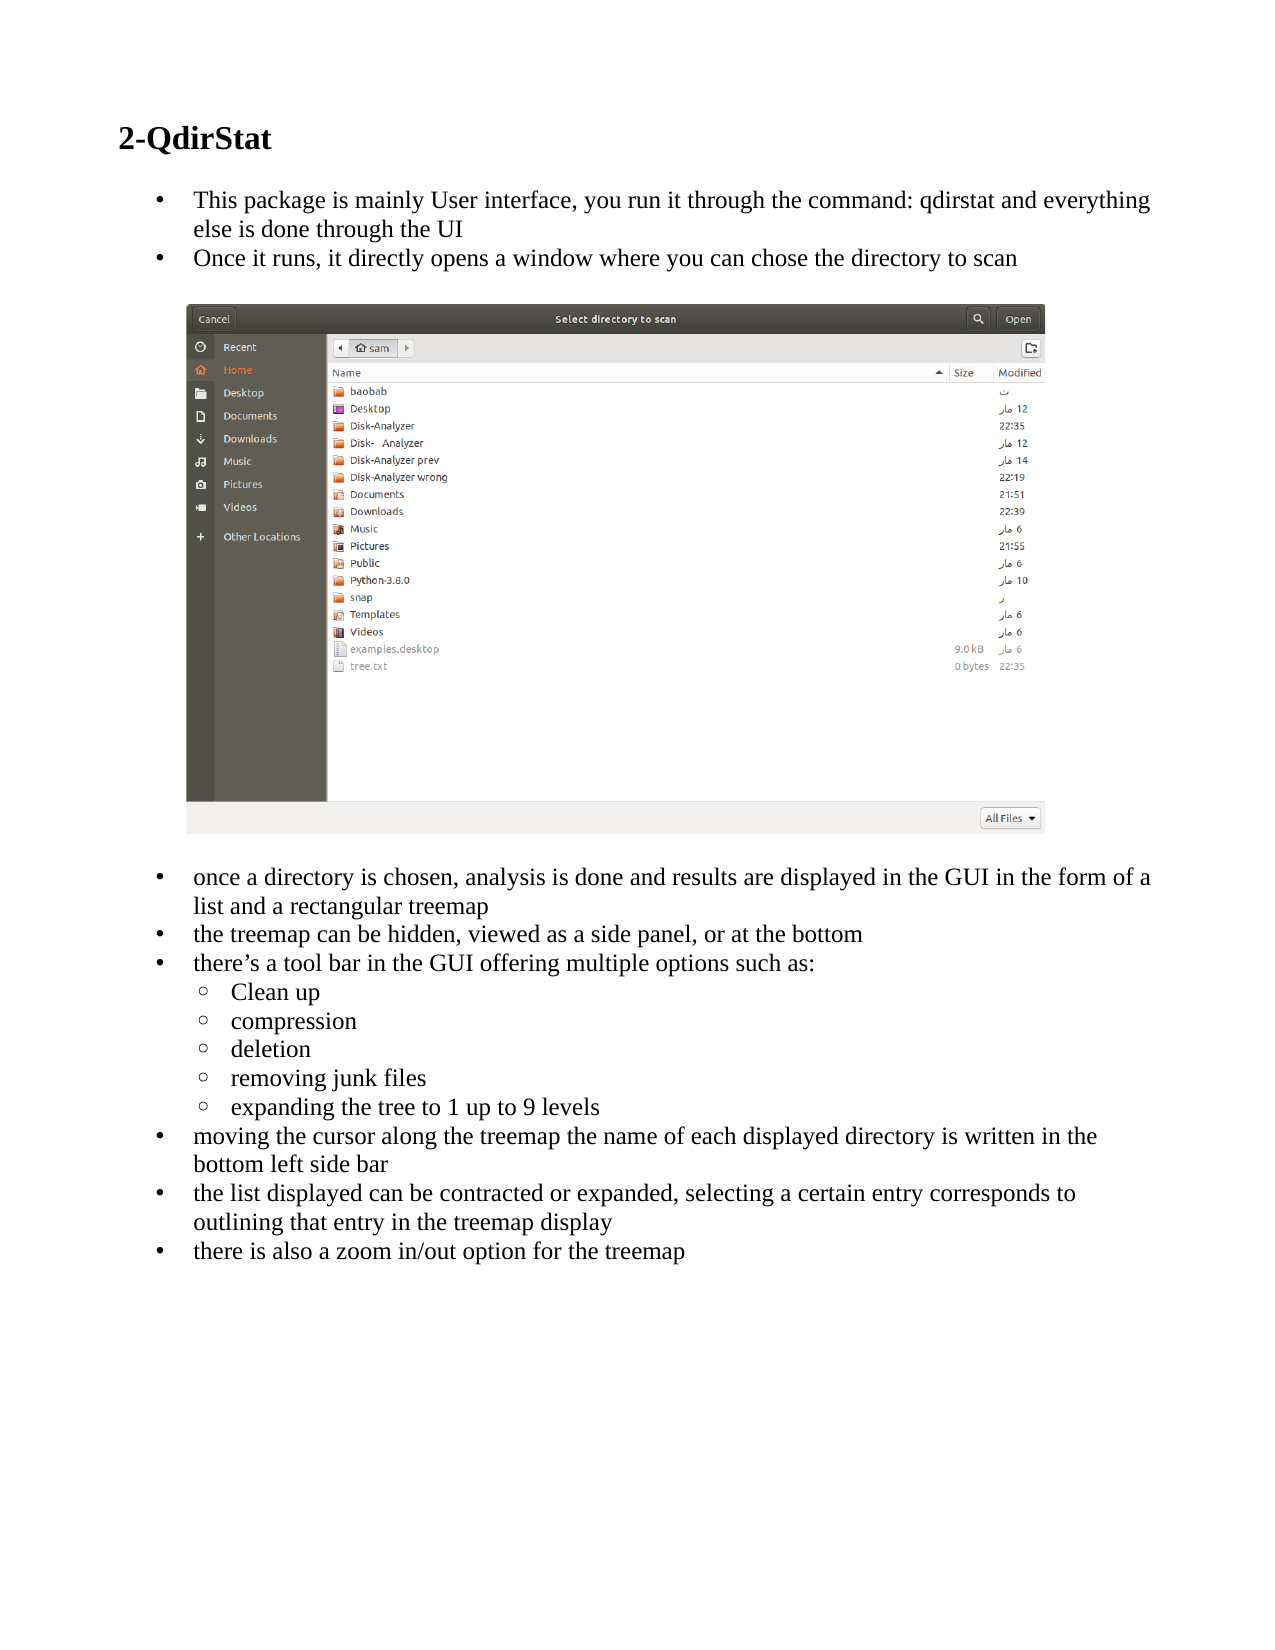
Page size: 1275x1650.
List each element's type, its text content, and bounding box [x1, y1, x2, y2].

list once a directory is chosen, analysis is done and results are displayed in the GUI in the form of a list and a rectangular treemap [156, 862, 1157, 919]
list the list displayed can be contracted or expanded, selecting a certain entry corresponds to outlining that entry in the treemap display [156, 1178, 1157, 1236]
list the treemap can be hidden, viewed as a side panel, or at the bottom [156, 919, 1157, 948]
text 2-QdirStat [118, 118, 1157, 156]
list there is also a zoom in/out option for the treemap [156, 1236, 1157, 1264]
picture [186, 304, 1046, 834]
list there’s a tool bar in the GUI offering multiple options such as: [156, 948, 1157, 977]
list Once it runs, it directly opens a window where you can chose the directory to scan [156, 243, 1157, 271]
list removing junk files [193, 1063, 1157, 1092]
list compression [193, 1006, 1157, 1034]
list moving the cursor along the treemap the name of each displayed directory is written in the bottom left side bar [156, 1121, 1157, 1178]
list This package is mainly User interface, you run it through the command: qdirstat and everything else is done through the UI [156, 185, 1157, 243]
list Clean up [193, 977, 1157, 1006]
list deletion [193, 1034, 1157, 1063]
list expanding the tree to 1 up to 9 levels [193, 1092, 1157, 1121]
